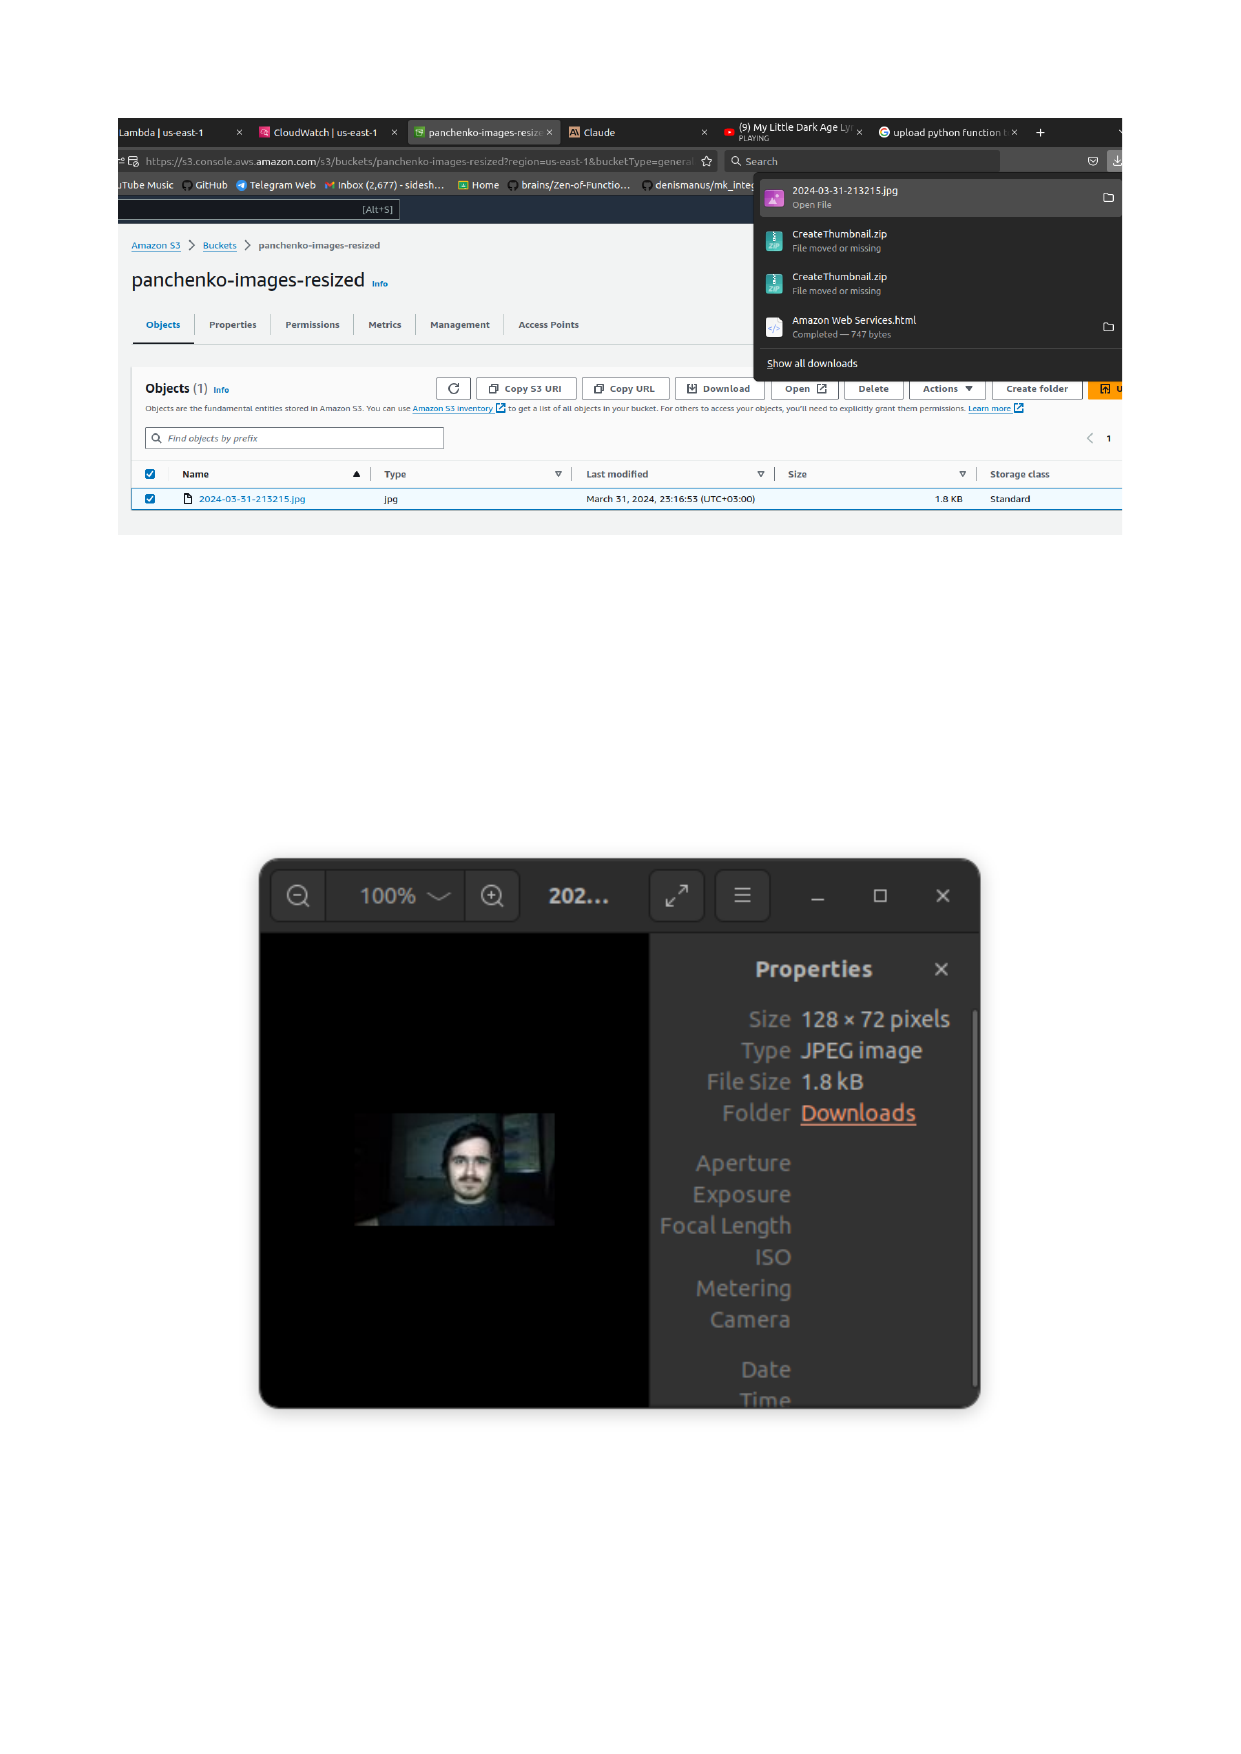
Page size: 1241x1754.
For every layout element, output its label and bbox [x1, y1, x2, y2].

picture [118, 118, 1123, 535]
picture [221, 824, 1020, 1453]
